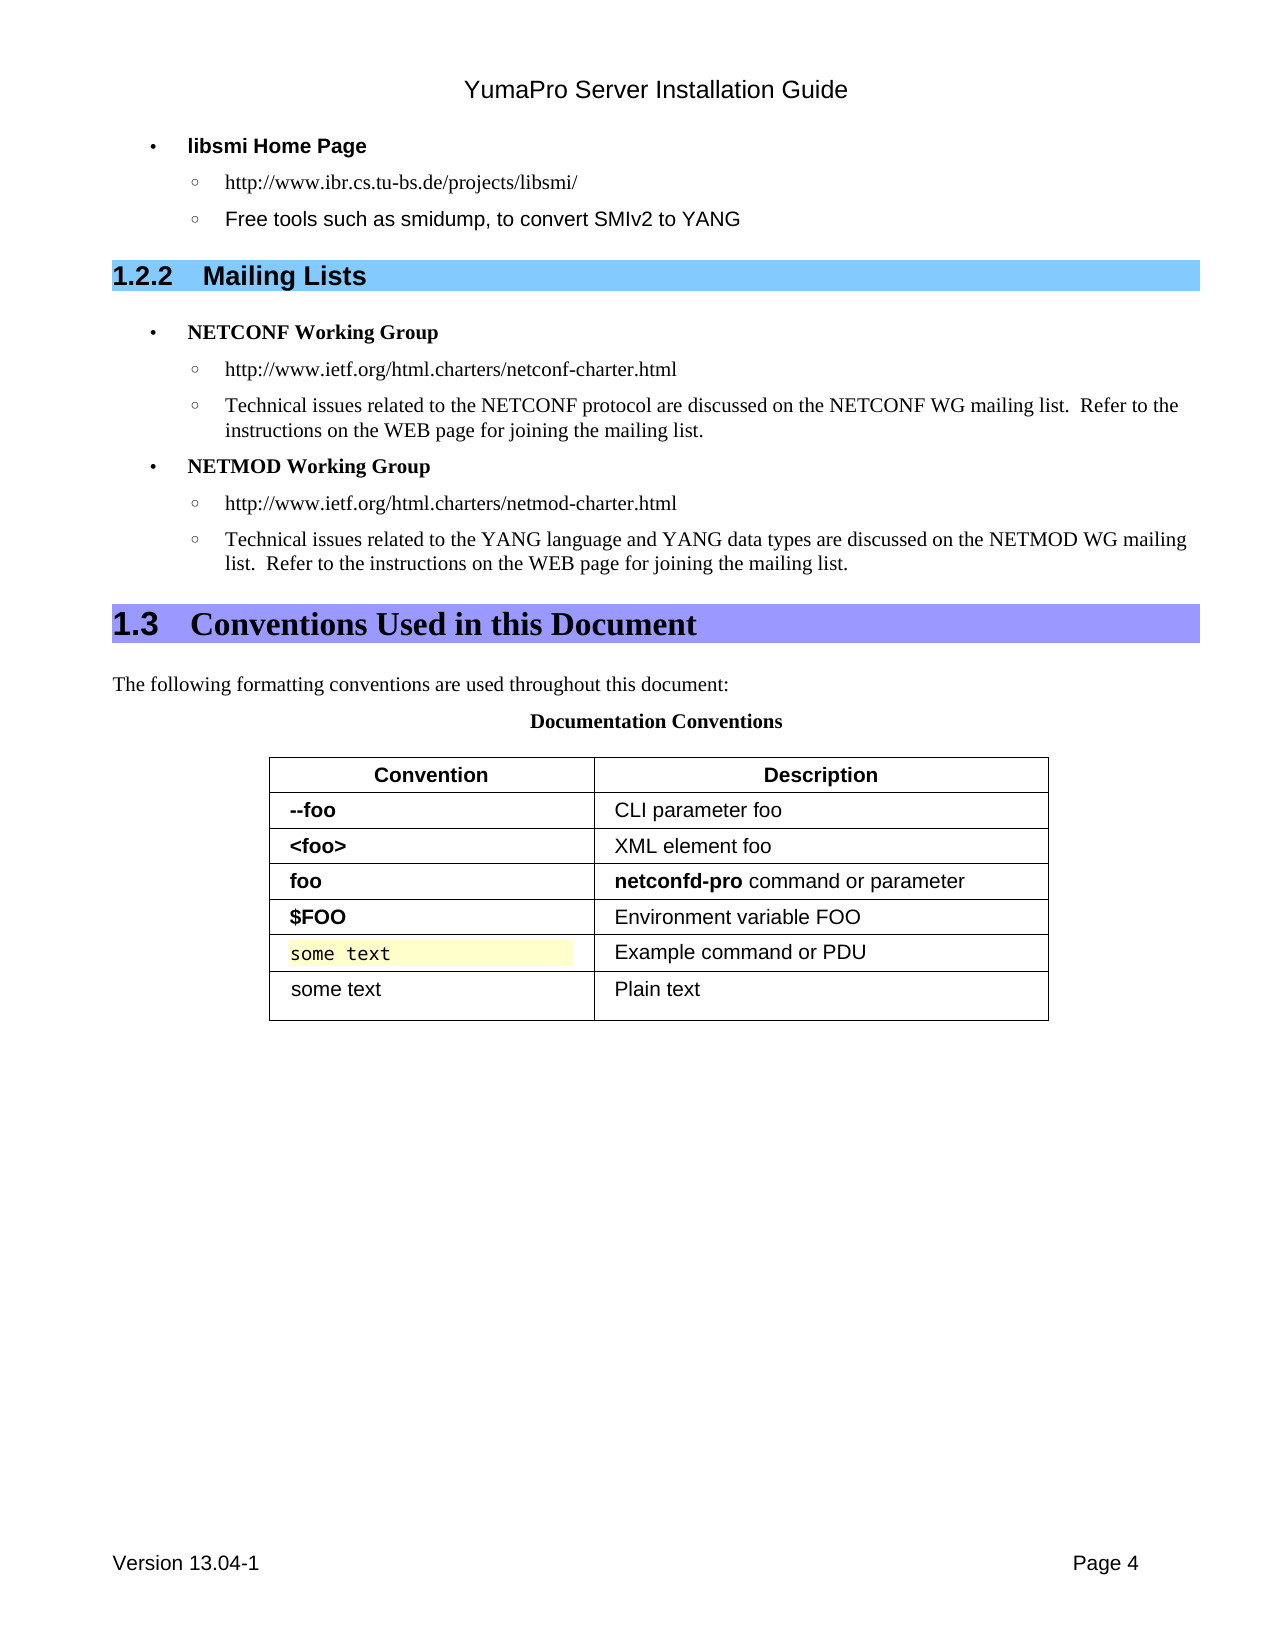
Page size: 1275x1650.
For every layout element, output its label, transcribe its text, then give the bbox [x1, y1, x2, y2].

table_cell <foo> [270, 829, 594, 863]
table_cell XML element foo [595, 829, 1048, 863]
table_header Convention [270, 758, 594, 792]
table_cell Environment variable FOO [595, 900, 1048, 934]
subtitle Mailing Lists [112, 260, 1200, 291]
list NETMOD Working Group [150, 454, 1200, 478]
table_cell some text [270, 972, 594, 1019]
text The following formatting conventions are used throughout this document: [112, 672, 1200, 696]
list Free tools such as smidump, to convert SMIv2 to YANG [187, 207, 1200, 231]
list libsmi Home Page [150, 134, 1200, 158]
list Technical issues related to the NETCONF protocol are discussed on the NETCONF WG mailing list. Refer to the instructions on the WEB page for joining the mailing list. [187, 393, 1200, 442]
table_cell some text [270, 935, 594, 971]
table_cell CLI parameter foo [595, 793, 1048, 828]
table_cell $FOO [270, 900, 594, 934]
list NETCONF Working Group [150, 320, 1200, 344]
table_cell Plain text [595, 972, 1048, 1019]
table_cell Example command or PDU [595, 935, 1048, 971]
subtitle Conventions Used in this Document [112, 604, 1200, 643]
table_cell foo [270, 864, 594, 899]
list http://www.ietf.org/html.charters/netconf-charter.html [187, 357, 1200, 381]
list Technical issues related to the YANG language and YANG data types are discussed on the NETMOD WG mailing list. Refer to the instructions on the WEB page for joining the mailing list. [187, 527, 1200, 575]
list http://www.ietf.org/html.charters/netmod-charter.html [187, 491, 1200, 515]
table_header Description [595, 758, 1048, 792]
table_cell netconfd-pro command or parameter [595, 864, 1048, 899]
subtitle Documentation Conventions [127, 709, 1185, 733]
table_cell --foo [270, 793, 594, 828]
list http://www.ibr.cs.tu-bs.de/projects/libsmi/ [187, 170, 1200, 194]
